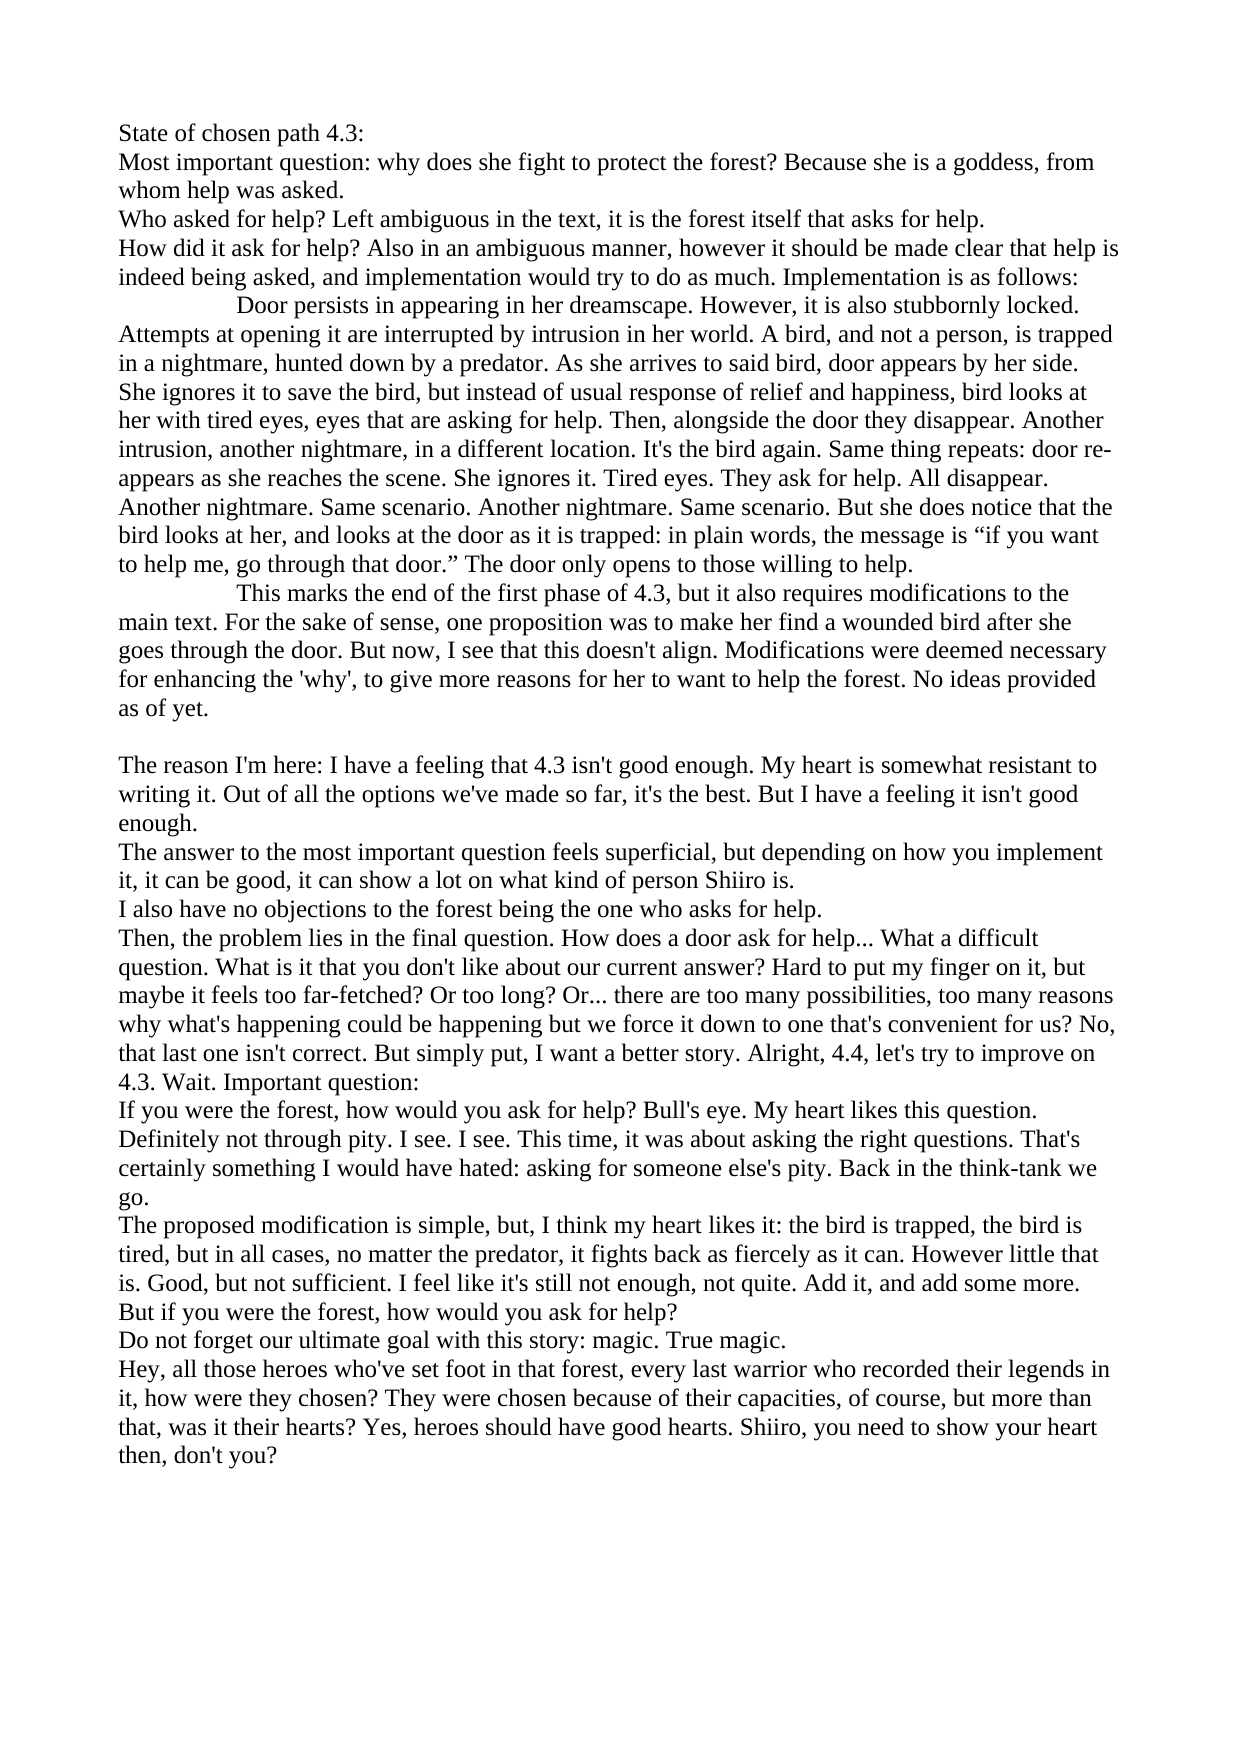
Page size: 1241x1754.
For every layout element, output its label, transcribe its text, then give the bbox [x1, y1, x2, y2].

text Then, the problem lies in the final question. How does a door ask for help... What a difficult question. What is it that you don't like about our current answer? Hard to put my finger on it, but maybe it feels too far-fetched? Or too long? Or... there are too many possibilities, too many reasons why what's happening could be happening but we force it down to one that's convenient for us? No, that last one isn't correct. But simply put, I want a better story. Alright, 4.4, let's try to improve on 4.3. Wait. Important question: [118, 923, 1122, 1096]
text Door persists in appearing in her dreamscape. However, it is also stubbornly locked. Attempts at opening it are interrupted by intrusion in her world. A bird, and not a person, is trapped in a nightmare, hunted down by a predator. As she arrives to said bird, door appears by her side. She ignores it to save the bird, but instead of usual response of relief and happiness, bird looks at her with tired eyes, eyes that are asking for help. Then, alongside the door they disappear. Another intrusion, another nightmare, in a different location. It's the bird again. Same thing repeats: door re-appears as she reaches the scene. She ignores it. Tired eyes. They ask for help. All disappear. Another nightmare. Same scenario. Another nightmare. Same scenario. But she does notice that the bird looks at her, and looks at the door as it is trapped: in plain words, the message is “if you want to help me, go through that door.” The door only opens to those willing to help. [118, 291, 1122, 578]
text The reason I'm here: I have a feeling that 4.3 isn't good enough. My heart is somewhat resistant to writing it. Out of all the options we've made so far, it's the best. But I have a feeling it isn't good enough. [118, 751, 1122, 837]
text Who asked for help? Left ambiguous in the text, it is the forest itself that asks for help. [118, 204, 1122, 233]
text Definitely not through pity. I see. I see. This time, it was about asking the right questions. That's certainly something I would have hated: asking for someone else's pity. Back in the think-tank we go. [118, 1124, 1122, 1211]
text If you were the forest, how would you ask for help? Bull's eye. My heart likes this question. [118, 1096, 1122, 1124]
text I also have no objections to the forest being the one who asks for help. [118, 894, 1122, 923]
text Most important question: why does she fight to protect the forest? Because she is a goddess, from whom help was asked. [118, 147, 1122, 204]
text Do not forget our ultimate goal with this story: magic. True magic. [118, 1326, 1122, 1354]
text The proposed modification is simple, but, I think my heart likes it: the bird is trapped, the bird is tired, but in all cases, no matter the predator, it fights back as fiercely as it can. However little that is. Good, but not sufficient. I feel like it's still not enough, not quite. Add it, and add some more. [118, 1211, 1122, 1297]
text State of chosen path 4.3: [118, 118, 1122, 147]
text But if you were the forest, how would you ask for help? [118, 1297, 1122, 1326]
text Hey, all those heroes who've set foot in that forest, every last warrior who recorded their legends in it, how were they chosen? They were chosen because of their capacities, of course, but more than that, was it their hearts? Yes, heroes should have good hearts. Shiiro, you need to show your heart then, don't you? [118, 1354, 1122, 1469]
text How did it ask for help? Also in an ambiguous manner, however it should be made clear that help is indeed being asked, and implementation would try to do as much. Implementation is as follows: [118, 233, 1122, 291]
text This marks the end of the first phase of 4.3, but it also requires modifications to the main text. For the sake of sense, one proposition was to make her find a wounded bird after she goes through the door. But now, I see that this doesn't align. Modifications were deemed necessary for enhancing the 'why', to give more reasons for her to want to help the forest. No ideas provided as of yet. [118, 578, 1122, 722]
text The answer to the most important question feels superficial, but depending on how you implement it, it can be good, it can show a lot on what kind of person Shiiro is. [118, 837, 1122, 894]
